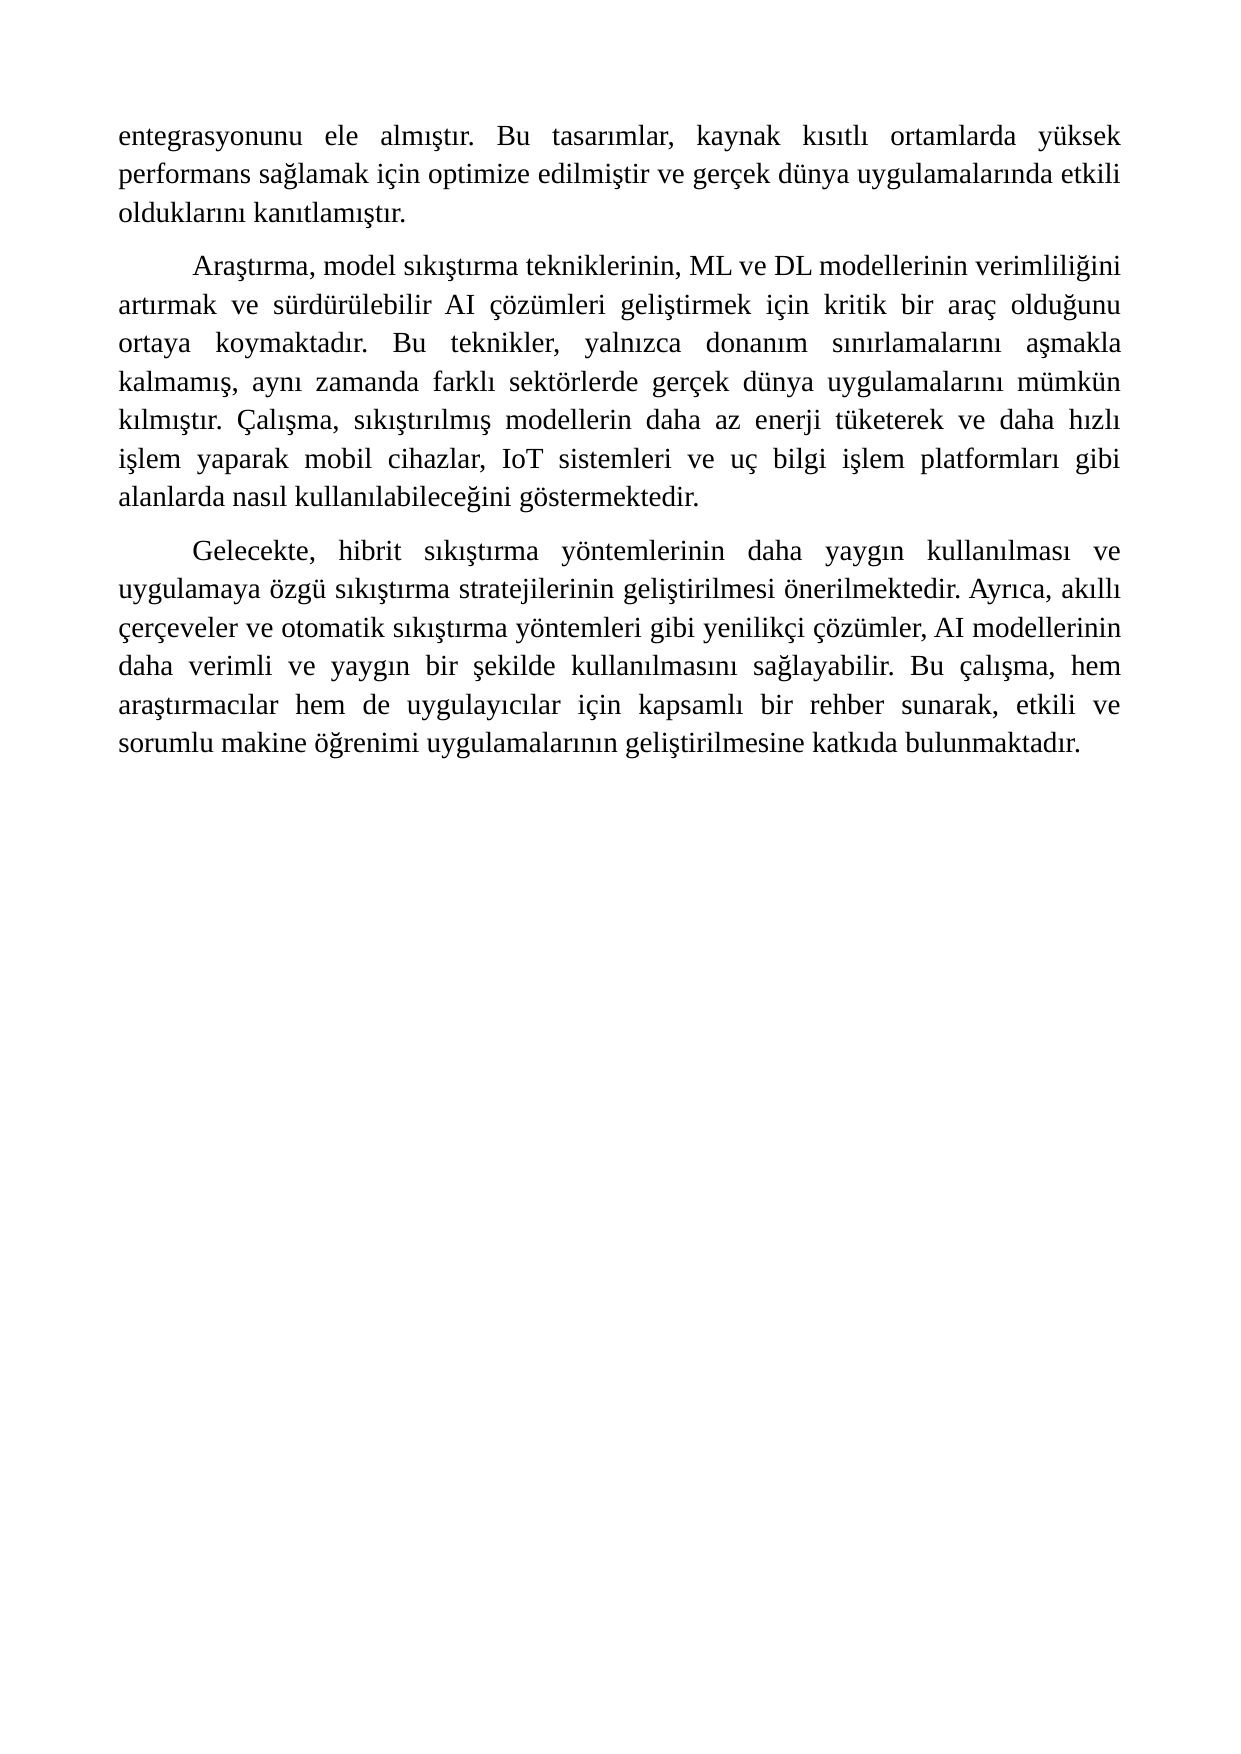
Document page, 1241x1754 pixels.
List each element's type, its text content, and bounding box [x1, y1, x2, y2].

text entegrasyonunu ele almıştır. Bu tasarımlar, kaynak kısıtlı ortamlarda yüksek performans sağlamak için optimize edilmiştir ve gerçek dünya uygulamalarında etkili olduklarını kanıtlamıştır. [118, 118, 1122, 229]
text Gelecekte, hibrit sıkıştırma yöntemlerinin daha yaygın kullanılması ve uygulamaya özgü sıkıştırma stratejilerinin geliştirilmesi önerilmektedir. Ayrıca, akıllı çerçeveler ve otomatik sıkıştırma yöntemleri gibi yenilikçi çözümler, AI modellerinin daha verimli ve yaygın bir şekilde kullanılmasını sağlayabilir. Bu çalışma, hem araştırmacılar hem de uygulayıcılar için kapsamlı bir rehber sunarak, etkili ve sorumlu makine öğrenimi uygulamalarının geliştirilmesine katkıda bulunmaktadır. [118, 533, 1122, 759]
text Araştırma, model sıkıştırma tekniklerinin, ML ve DL modellerinin verimliliğini artırmak ve sürdürülebilir AI çözümleri geliştirmek için kritik bir araç olduğunu ortaya koymaktadır. Bu teknikler, yalnızca donanım sınırlamalarını aşmakla kalmamış, aynı zamanda farklı sektörlerde gerçek dünya uygulamalarını mümkün kılmıştır. Çalışma, sıkıştırılmış modellerin daha az enerji tüketerek ve daha hızlı işlem yaparak mobil cihazlar, IoT sistemleri ve uç bilgi işlem platformları gibi alanlarda nasıl kullanılabileceğini göstermektedir. [118, 248, 1122, 513]
